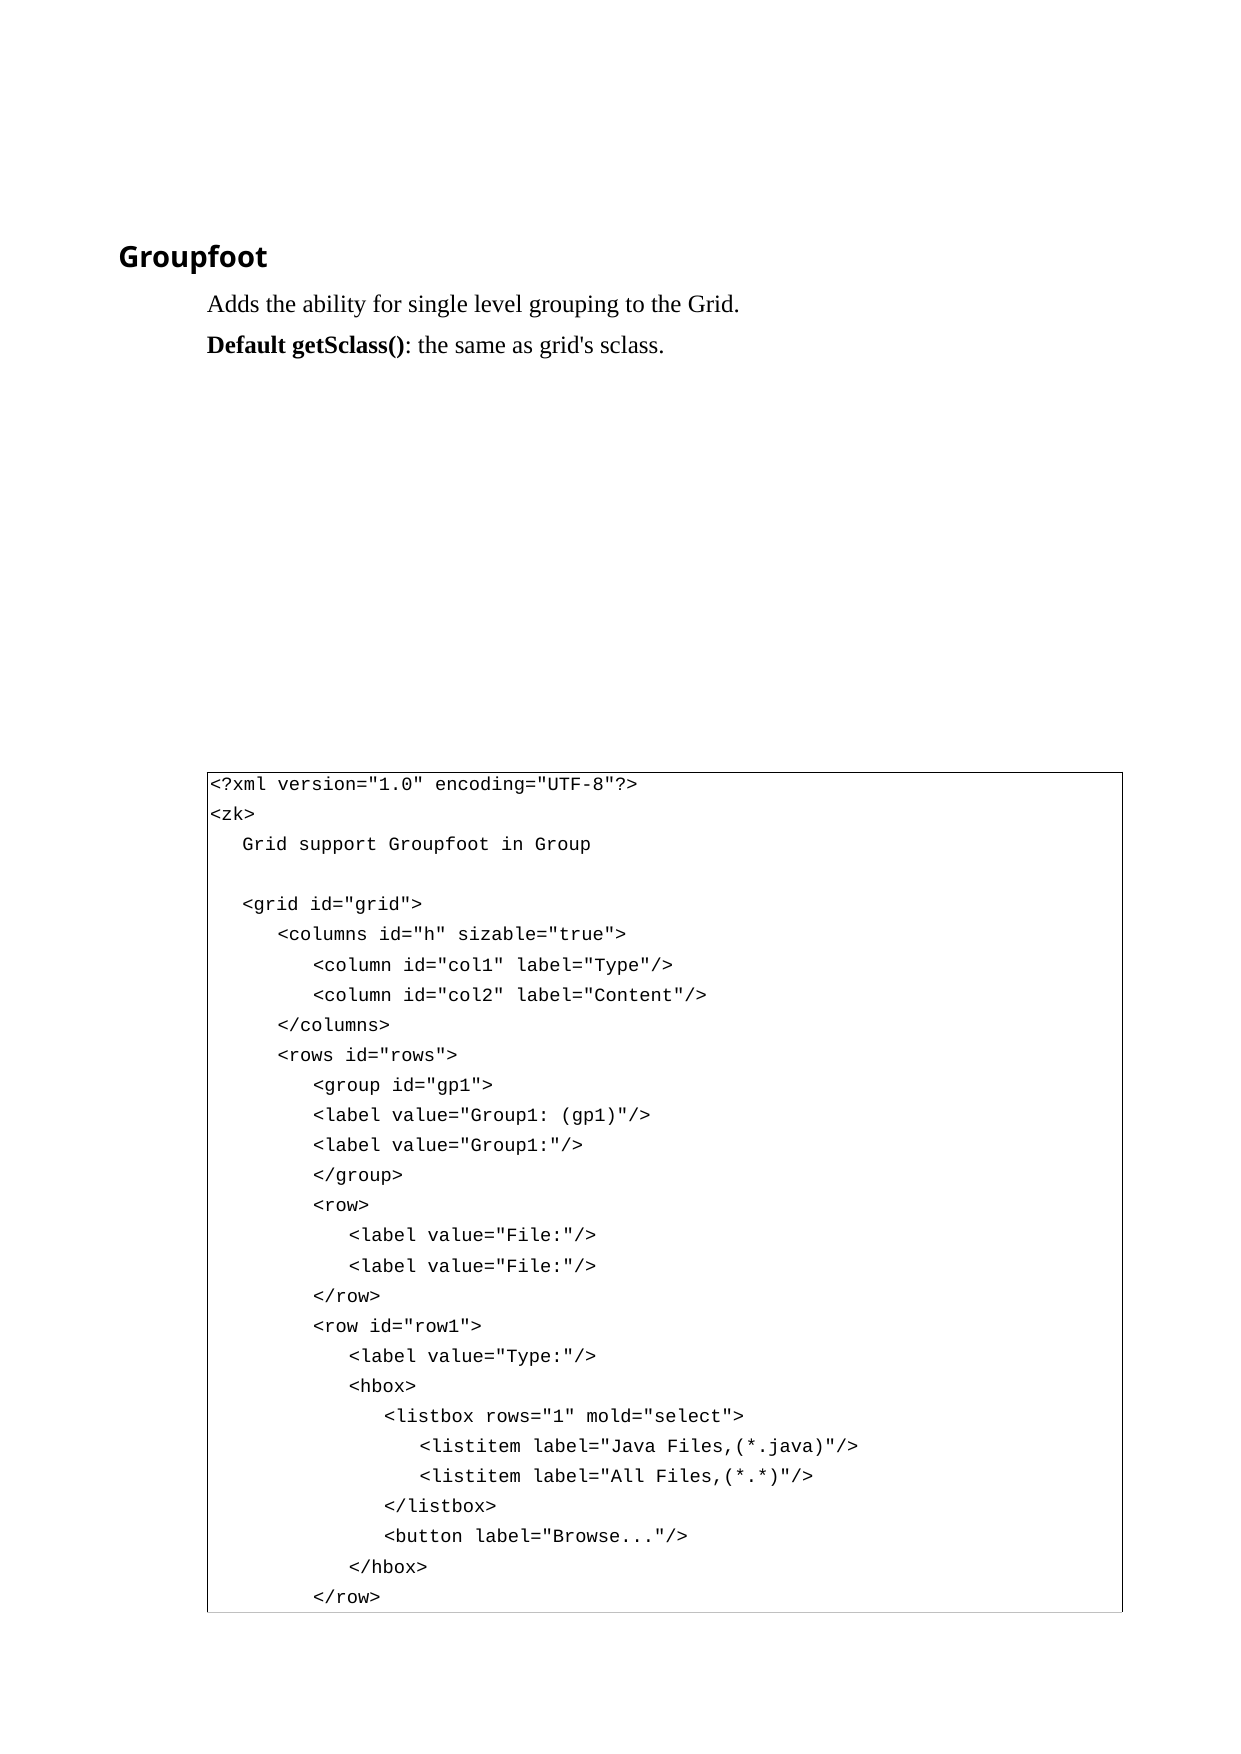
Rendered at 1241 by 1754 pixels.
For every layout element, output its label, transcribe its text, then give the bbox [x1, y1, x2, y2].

text <column id="col2" label="Content"/> [208, 982, 1122, 1007]
text Default getSclass(): the same as grid's sclass. [207, 330, 1122, 359]
text <label value="File:"/> [208, 1253, 1122, 1278]
text <hbox> [208, 1374, 1122, 1398]
text </row> [208, 1283, 1122, 1308]
text <zk> [208, 802, 1122, 826]
text Adds the ability for single level grouping to the Grid. [207, 289, 1122, 318]
text </listbox> [208, 1494, 1122, 1518]
text <label value="Type:"/> [208, 1344, 1122, 1368]
text <label value="Group1: (gp1)"/> [208, 1103, 1122, 1127]
text Grid support Groupfoot in Group [208, 832, 1122, 856]
text <column id="col1" label="Type"/> [208, 952, 1122, 977]
text <listbox rows="1" mold="select"> [208, 1404, 1122, 1428]
text <label value="Group1:"/> [208, 1133, 1122, 1157]
text <row id="row1"> [208, 1313, 1122, 1338]
text <grid id="grid"> [208, 892, 1122, 916]
text </row> [208, 1584, 1122, 1612]
text </hbox> [208, 1554, 1122, 1579]
text <listitem label="All Files,(*.*)"/> [208, 1464, 1122, 1488]
text <columns id="h" sizable="true"> [208, 922, 1122, 946]
text <?xml version="1.0" encoding="UTF-8"?> [208, 773, 1122, 796]
text <rows id="rows"> [208, 1043, 1122, 1067]
text </group> [208, 1163, 1122, 1187]
text <row> [208, 1193, 1122, 1217]
text <button label="Browse..."/> [208, 1524, 1122, 1548]
text </columns> [208, 1012, 1122, 1037]
text <group id="gp1"> [208, 1073, 1122, 1097]
text <listitem label="Java Files,(*.java)"/> [208, 1434, 1122, 1458]
text <label value="File:"/> [208, 1223, 1122, 1247]
subtitle Groupfoot [118, 237, 1122, 276]
